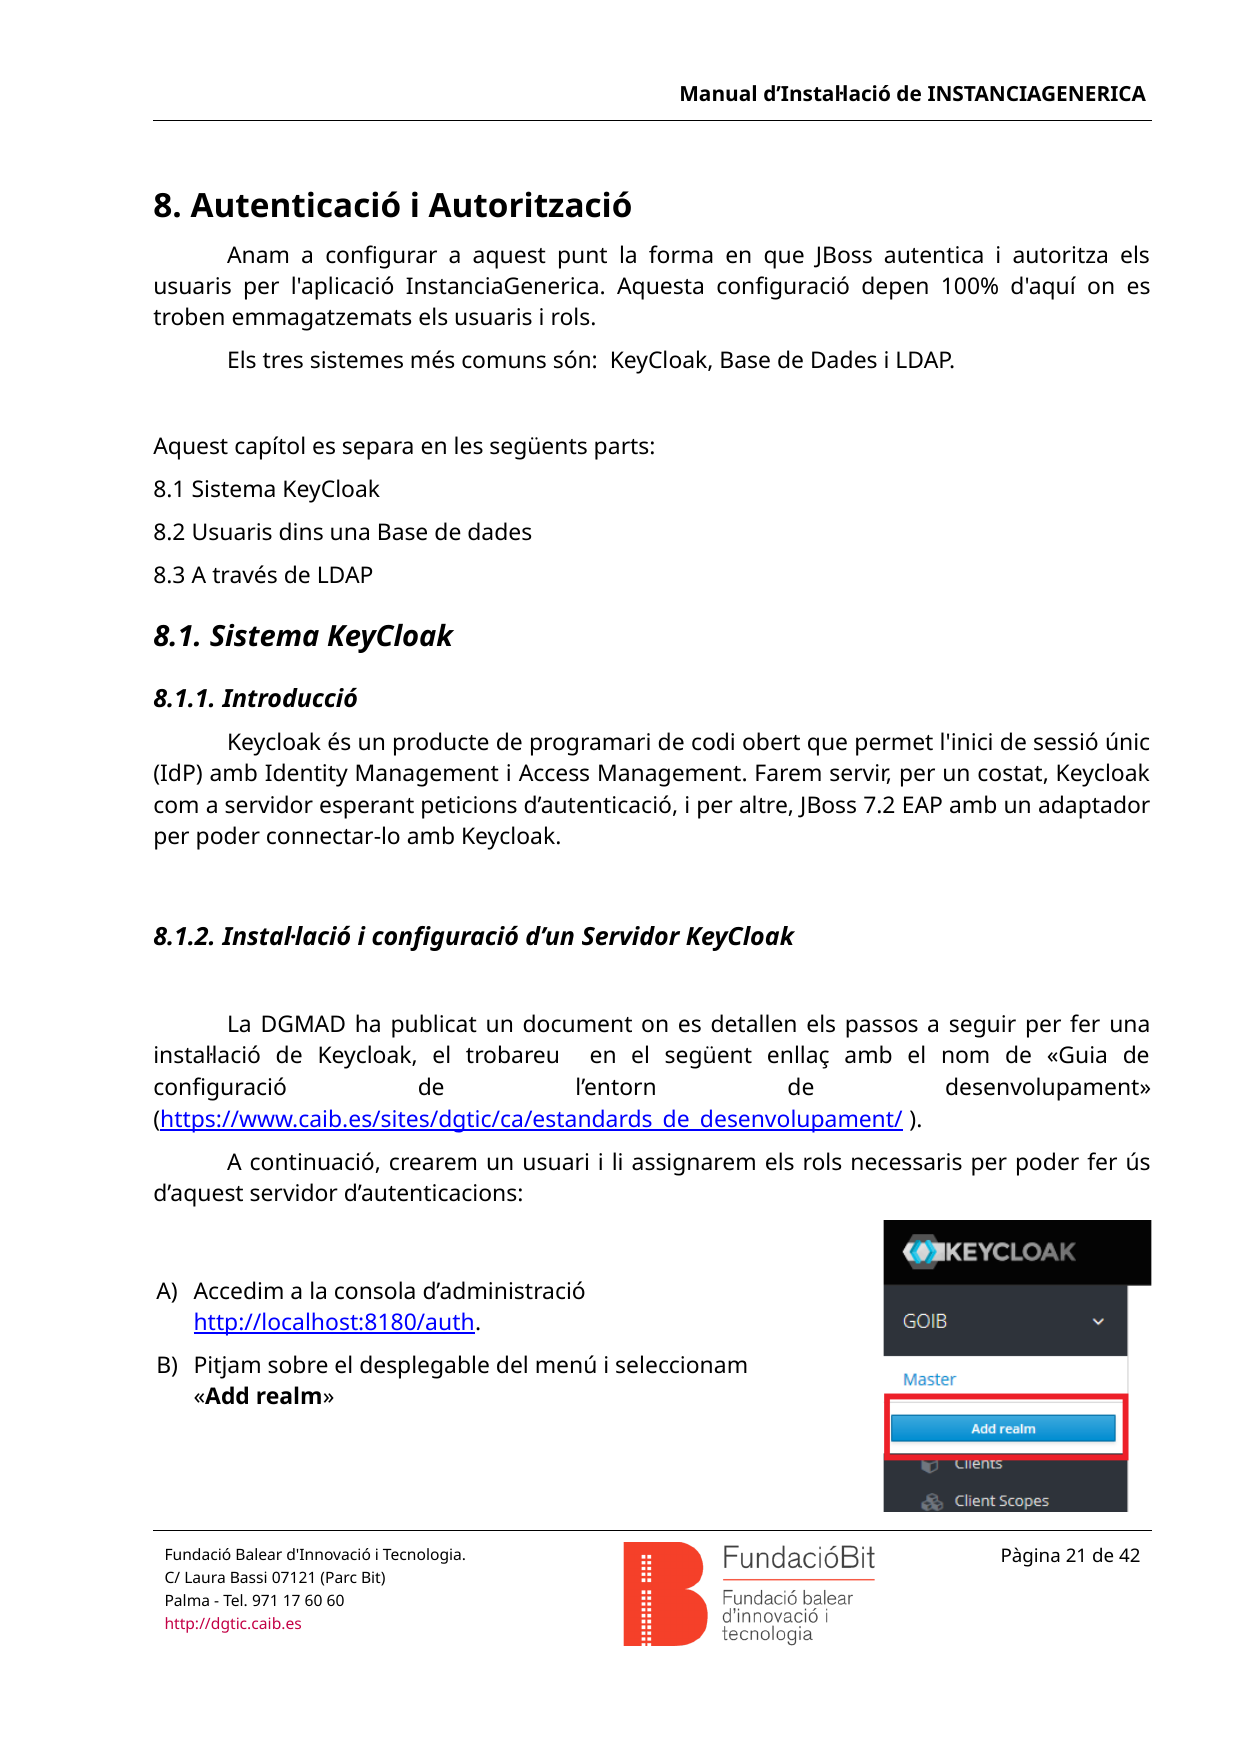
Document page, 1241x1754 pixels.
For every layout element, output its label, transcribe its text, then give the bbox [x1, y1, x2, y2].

picture [623, 1542, 875, 1646]
text Els tres sistemes més comuns són: KeyCloak, Base de Dades i LDAP. [153, 344, 1152, 375]
subtitle Autenticació i Autorització [153, 181, 1152, 227]
text 8.2. Usuaris dins una Base de dades [153, 516, 1152, 547]
picture [883, 1220, 1152, 1512]
text Keycloak és un producte de programari de codi obert que permet l'inici de sessió únic (IdP) amb Identity Management i Access Management. Farem servir, per un costat, Keycloak com a servidor esperant peticions d’autenticació, i per altre, JBoss 7.2 EAP amb un adaptador per poder connectar-lo amb Keycloak. [153, 726, 1152, 851]
text Aquest capítol es separa en les següents parts: [153, 430, 1152, 461]
text A continuació, crearem un usuari i li assignarem els rols necessaris per poder fer ús d’aquest servidor d’autenticacions: [153, 1146, 1152, 1208]
subtitle Instal·lació i configuració d’un Servidor KeyCloak [153, 919, 1152, 953]
text 8.1. Sistema KeyCloak [153, 473, 1152, 504]
text Anam a configurar a aquest punt la forma en que JBoss autentica i autoritza els usuaris per l'aplicació InstanciaGenerica. Aquesta configuració depen 100% d'aquí on es troben emmagatzemats els usuaris i rols. [153, 239, 1152, 332]
table_header [766, 1220, 1152, 1523]
subtitle Sistema KeyCloak [153, 616, 1152, 655]
text 8.3. A través de LDAP [153, 559, 1152, 591]
text La DGMAD ha publicat un document on es detallen els passos a seguir per fer una instal·lació de Keycloak, el trobareu en el següent enllaç amb el nom de «Guia de configuració de l’entorn de desenvolupament» (https://www.caib.es/sites/dgtic/ca/estandards_de_desenvolupament/ ). [153, 1008, 1152, 1134]
table_header Accedim a la consola d’administració http://localhost:8180/auth. Pitjam sobre el desplegable del menú i seleccionam «Add realm» [153, 1220, 766, 1523]
subtitle Introducció [153, 680, 1152, 714]
